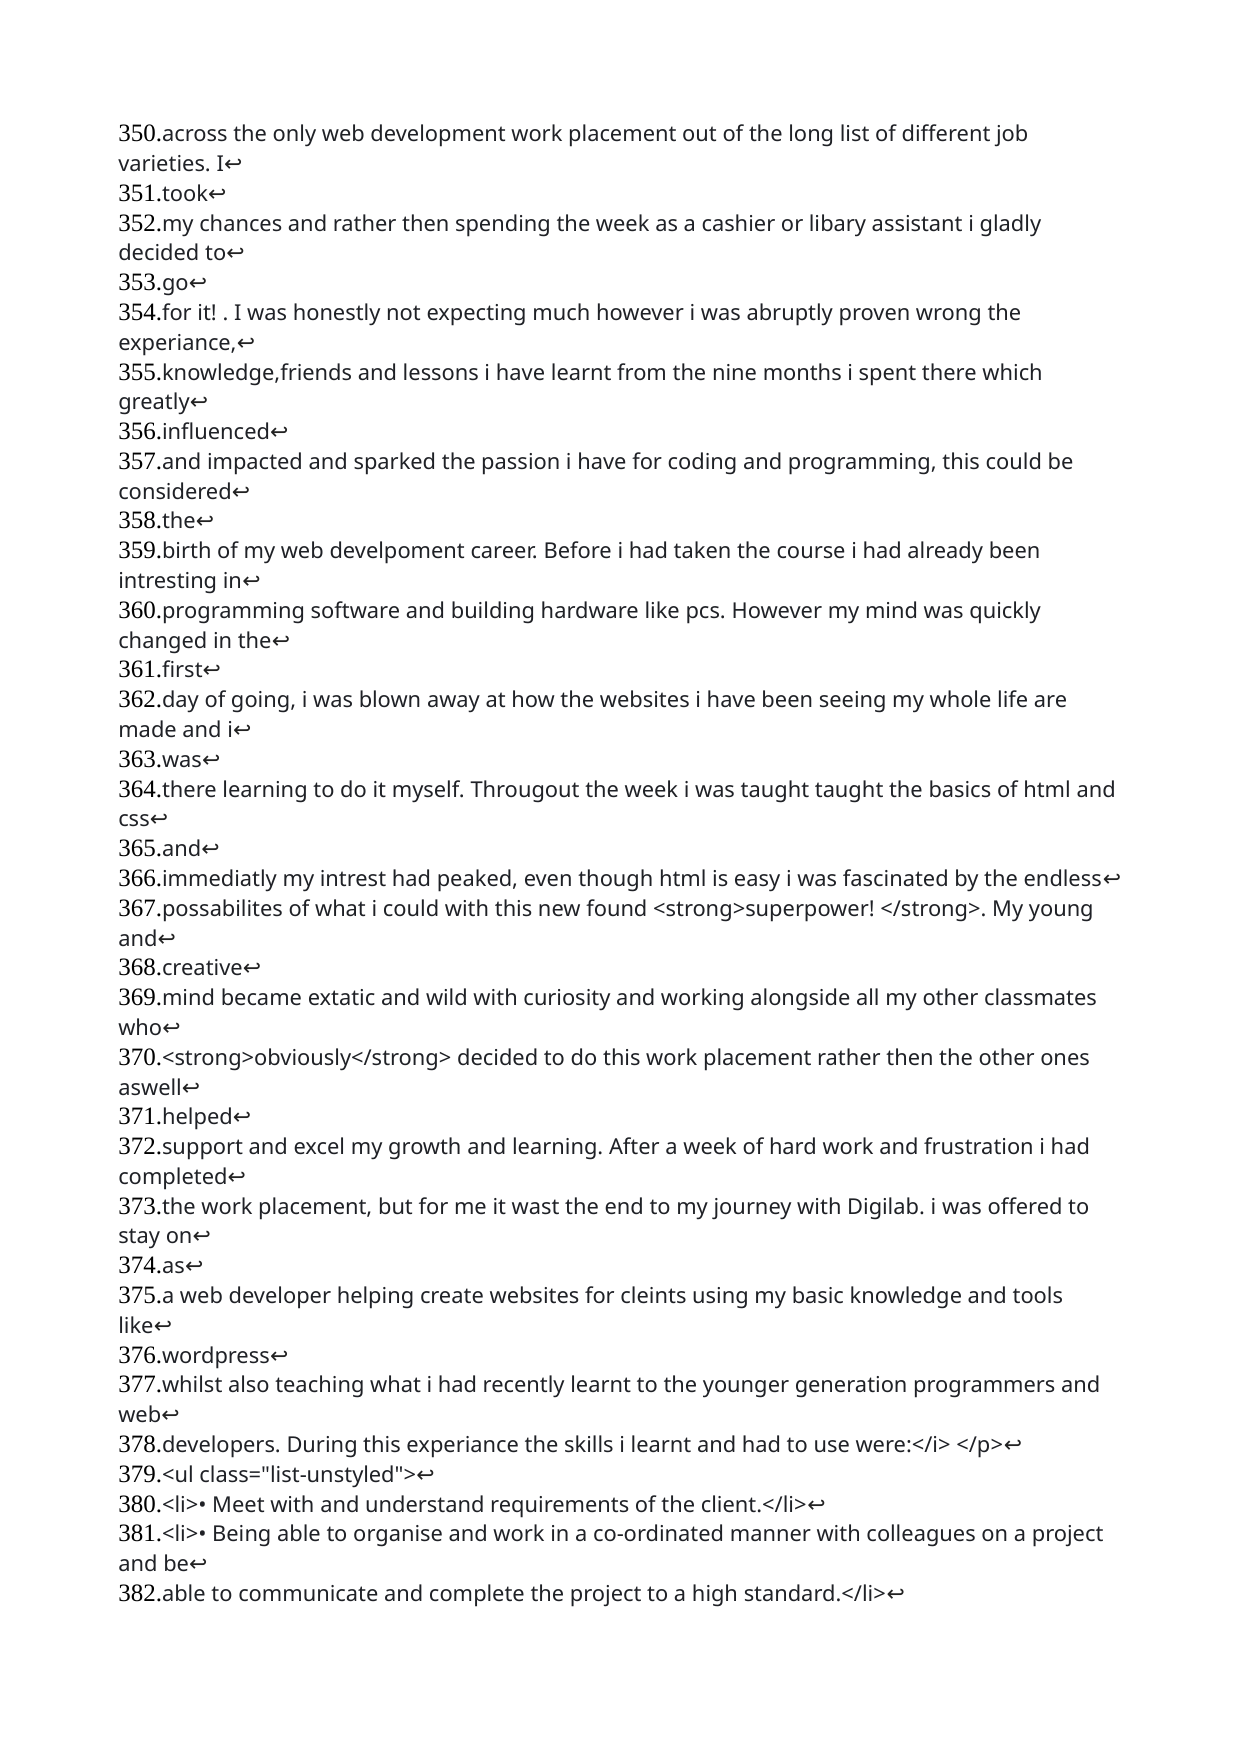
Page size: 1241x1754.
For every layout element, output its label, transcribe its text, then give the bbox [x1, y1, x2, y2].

list support and excel my growth and learning. After a week of hard work and frustration i had completed↩ [118, 1131, 1122, 1191]
list <strong>obviously</strong> decided to do this work placement rather then the other ones aswell↩ [118, 1042, 1122, 1101]
list took↩ [118, 178, 1122, 207]
list whilst also teaching what i had recently learnt to the younger generation programmers and web↩ [118, 1369, 1122, 1429]
list for it! . I was honestly not expecting much however i was abruptly proven wrong the experiance,↩ [118, 297, 1122, 356]
list immediatly my intrest had peaked, even though html is easy i was fascinated by the endless↩ [118, 863, 1122, 893]
list helped↩ [118, 1101, 1122, 1131]
list and↩ [118, 833, 1122, 863]
list creative↩ [118, 952, 1122, 982]
list birth of my web develpoment career. Before i had taken the course i had already been intresting in↩ [118, 535, 1122, 595]
list mind became extatic and wild with curiosity and working alongside all my other classmates who↩ [118, 982, 1122, 1042]
list and impacted and sparked the passion i have for coding and programming, this could be considered↩ [118, 446, 1122, 505]
list <li>• Being able to organise and work in a co-ordinated manner with colleagues on a project and be↩ [118, 1518, 1122, 1578]
list day of going, i was blown away at how the websites i have been seeing my whole life are made and i↩ [118, 684, 1122, 744]
list go↩ [118, 267, 1122, 297]
list as↩ [118, 1250, 1122, 1280]
list <li>• Meet with and understand requirements of the client.</li>↩ [118, 1488, 1122, 1518]
list developers. During this experiance the skills i learnt and had to use were:</i> </p>↩ [118, 1429, 1122, 1459]
list <ul class="list-unstyled">↩ [118, 1459, 1122, 1488]
list possabilites of what i could with this new found <strong>superpower! </strong>. My young and↩ [118, 893, 1122, 952]
list wordpress↩ [118, 1339, 1122, 1369]
list was↩ [118, 744, 1122, 773]
list programming software and building hardware like pcs. However my mind was quickly changed in the↩ [118, 595, 1122, 654]
list knowledge,friends and lessons i have learnt from the nine months i spent there which greatly↩ [118, 356, 1122, 416]
list a web developer helping create websites for cleints using my basic knowledge and tools like↩ [118, 1280, 1122, 1339]
list across the only web development work placement out of the long list of different job varieties. I↩ [118, 118, 1122, 178]
list the↩ [118, 505, 1122, 535]
list influenced↩ [118, 416, 1122, 446]
list able to communicate and complete the project to a high standard.</li>↩ [118, 1578, 1122, 1608]
list there learning to do it myself. Througout the week i was taught taught the basics of html and css↩ [118, 773, 1122, 833]
list my chances and rather then spending the week as a cashier or libary assistant i gladly decided to↩ [118, 207, 1122, 267]
list the work placement, but for me it wast the end to my journey with Digilab. i was offered to stay on↩ [118, 1191, 1122, 1250]
list first↩ [118, 654, 1122, 684]
